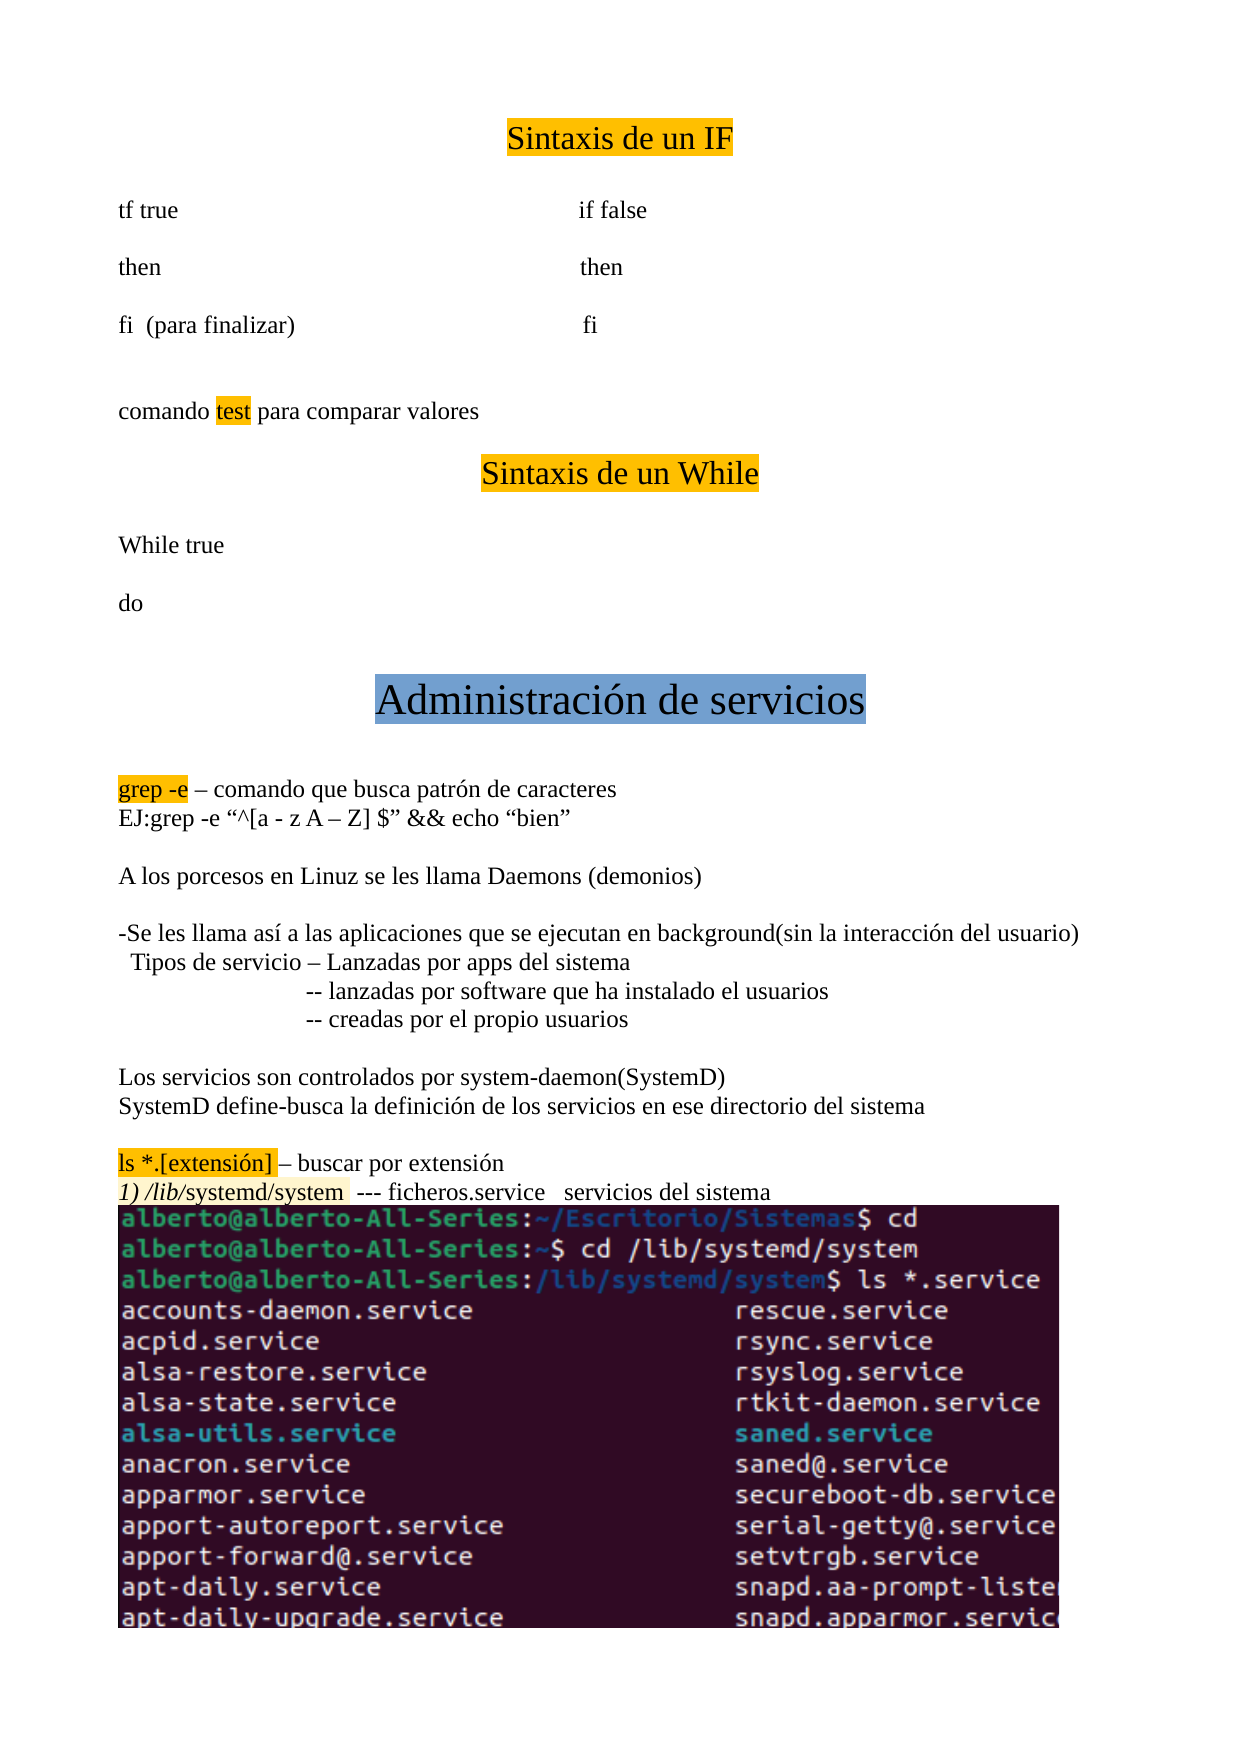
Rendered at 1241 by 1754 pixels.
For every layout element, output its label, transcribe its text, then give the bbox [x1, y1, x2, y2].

text EJ:grep -e “^[a - z A – Z] $” && echo “bien” [118, 803, 1122, 832]
text -- lanzadas por software que ha instalado el usuarios [118, 976, 1122, 1004]
text fi (para finalizar) fi [118, 310, 1122, 338]
text 1) /lib/systemd/system --- ficheros.service servicios del sistema [118, 1177, 1122, 1206]
text grep -e – comando que busca patrón de caracteres [118, 774, 1122, 803]
text Tipos de servicio – Lanzadas por apps del sistema [118, 947, 1122, 976]
text Administración de servicios [118, 674, 1122, 724]
text A los porcesos en Linuz se les llama Daemons (demonios) [118, 861, 1122, 889]
text comando test para comparar valores [118, 396, 1122, 425]
picture [118, 1205, 1060, 1628]
text ls *.[extensión] – buscar por extensión [118, 1148, 1122, 1177]
text Sintaxis de un While [118, 453, 1122, 492]
text Los servicios son controlados por system-daemon(SystemD) [118, 1062, 1122, 1091]
text While true [118, 530, 1122, 559]
text -- creadas por el propio usuarios [118, 1004, 1122, 1033]
text do [118, 588, 1122, 616]
text then then [118, 252, 1122, 281]
text Sintaxis de un IF [118, 118, 1122, 156]
text -Se les llama así a las aplicaciones que se ejecutan en background(sin la interacción del usuario) [118, 918, 1122, 947]
text tf true if false [118, 195, 1122, 223]
text SystemD define-busca la definición de los servicios en ese directorio del sistema [118, 1091, 1122, 1119]
